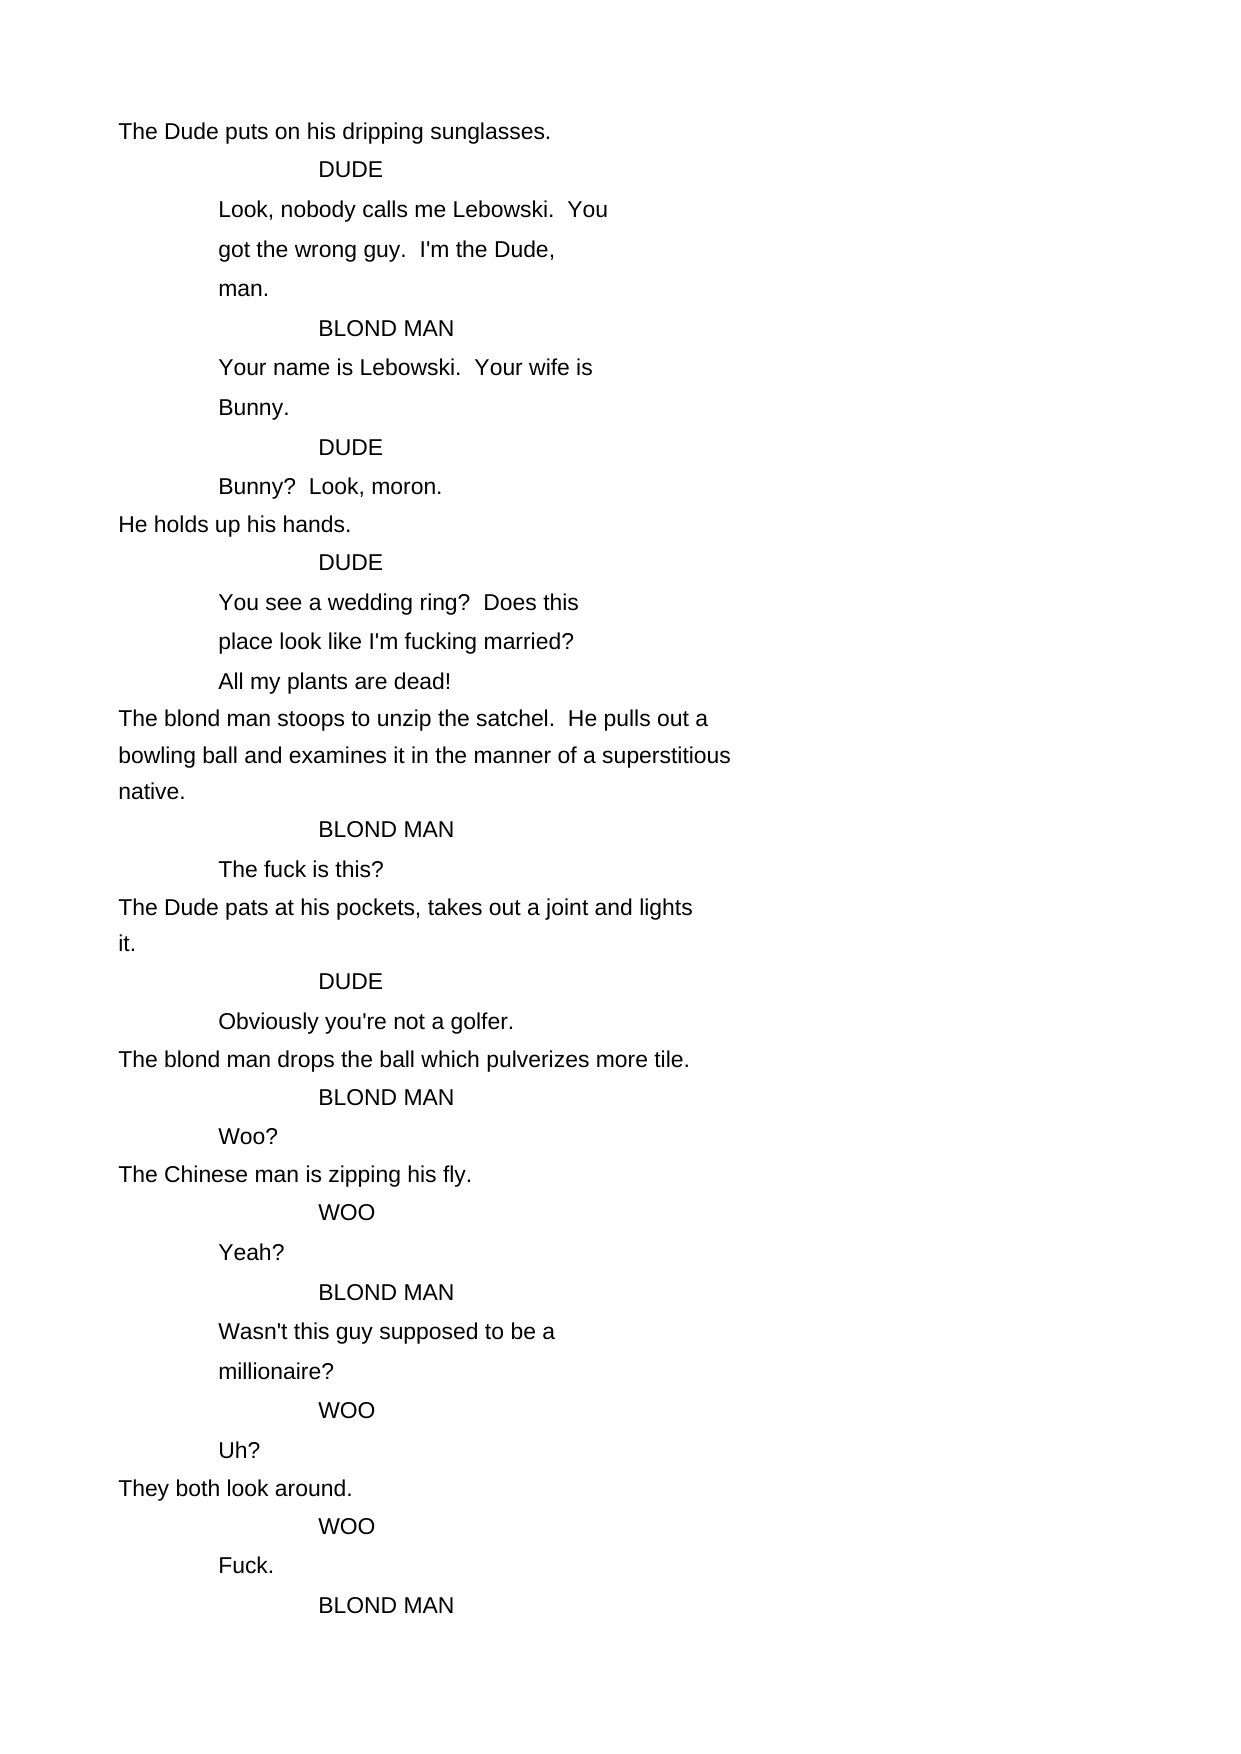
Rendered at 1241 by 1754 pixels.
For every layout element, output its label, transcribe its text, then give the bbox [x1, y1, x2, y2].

text WOO [118, 1395, 1122, 1424]
text place look like I'm fucking married? [118, 626, 1122, 655]
text BLOND MAN [118, 1082, 1122, 1111]
text Look, nobody calls me Lebowski. You [118, 194, 1122, 223]
text WOO [118, 1511, 1122, 1539]
text got the wrong guy. I'm the Dude, [118, 234, 1122, 262]
text Yeah? [118, 1237, 1122, 1266]
text He holds up his hands. [118, 511, 1122, 537]
text millionaire? [118, 1356, 1122, 1384]
text Bunny? Look, moron. [118, 471, 1122, 500]
text BLOND MAN [118, 1590, 1122, 1619]
text Bunny. [118, 392, 1122, 421]
text Obviously you're not a golfer. [118, 1006, 1122, 1035]
text Uh? [118, 1435, 1122, 1464]
text The blond man drops the ball which pulverizes more tile. [118, 1046, 1122, 1072]
text WOO [118, 1197, 1122, 1226]
text The Dude pats at his pockets, takes out a joint and lights [118, 894, 1122, 920]
text Wasn't this guy supposed to be a [118, 1316, 1122, 1345]
text The Chinese man is zipping his fly. [118, 1161, 1122, 1187]
text native. [118, 778, 1122, 804]
text man. [118, 273, 1122, 302]
text All my plants are dead! [118, 666, 1122, 694]
text Woo? [118, 1121, 1122, 1150]
text DUDE [118, 432, 1122, 460]
text BLOND MAN [118, 1277, 1122, 1305]
text The blond man stoops to unzip the satchel. He pulls out a [118, 705, 1122, 732]
text You see a wedding ring? Does this [118, 587, 1122, 615]
text The fuck is this? [118, 854, 1122, 883]
text DUDE [118, 547, 1122, 576]
text They both look around. [118, 1474, 1122, 1501]
text bowling ball and examines it in the manner of a superstitious [118, 742, 1122, 768]
text DUDE [118, 966, 1122, 995]
text Your name is Lebowski. Your wife is [118, 352, 1122, 381]
text BLOND MAN [118, 313, 1122, 342]
text DUDE [118, 154, 1122, 183]
text Fuck. [118, 1550, 1122, 1579]
text it. [118, 930, 1122, 956]
text BLOND MAN [118, 814, 1122, 843]
text The Dude puts on his dripping sunglasses. [118, 118, 1122, 144]
